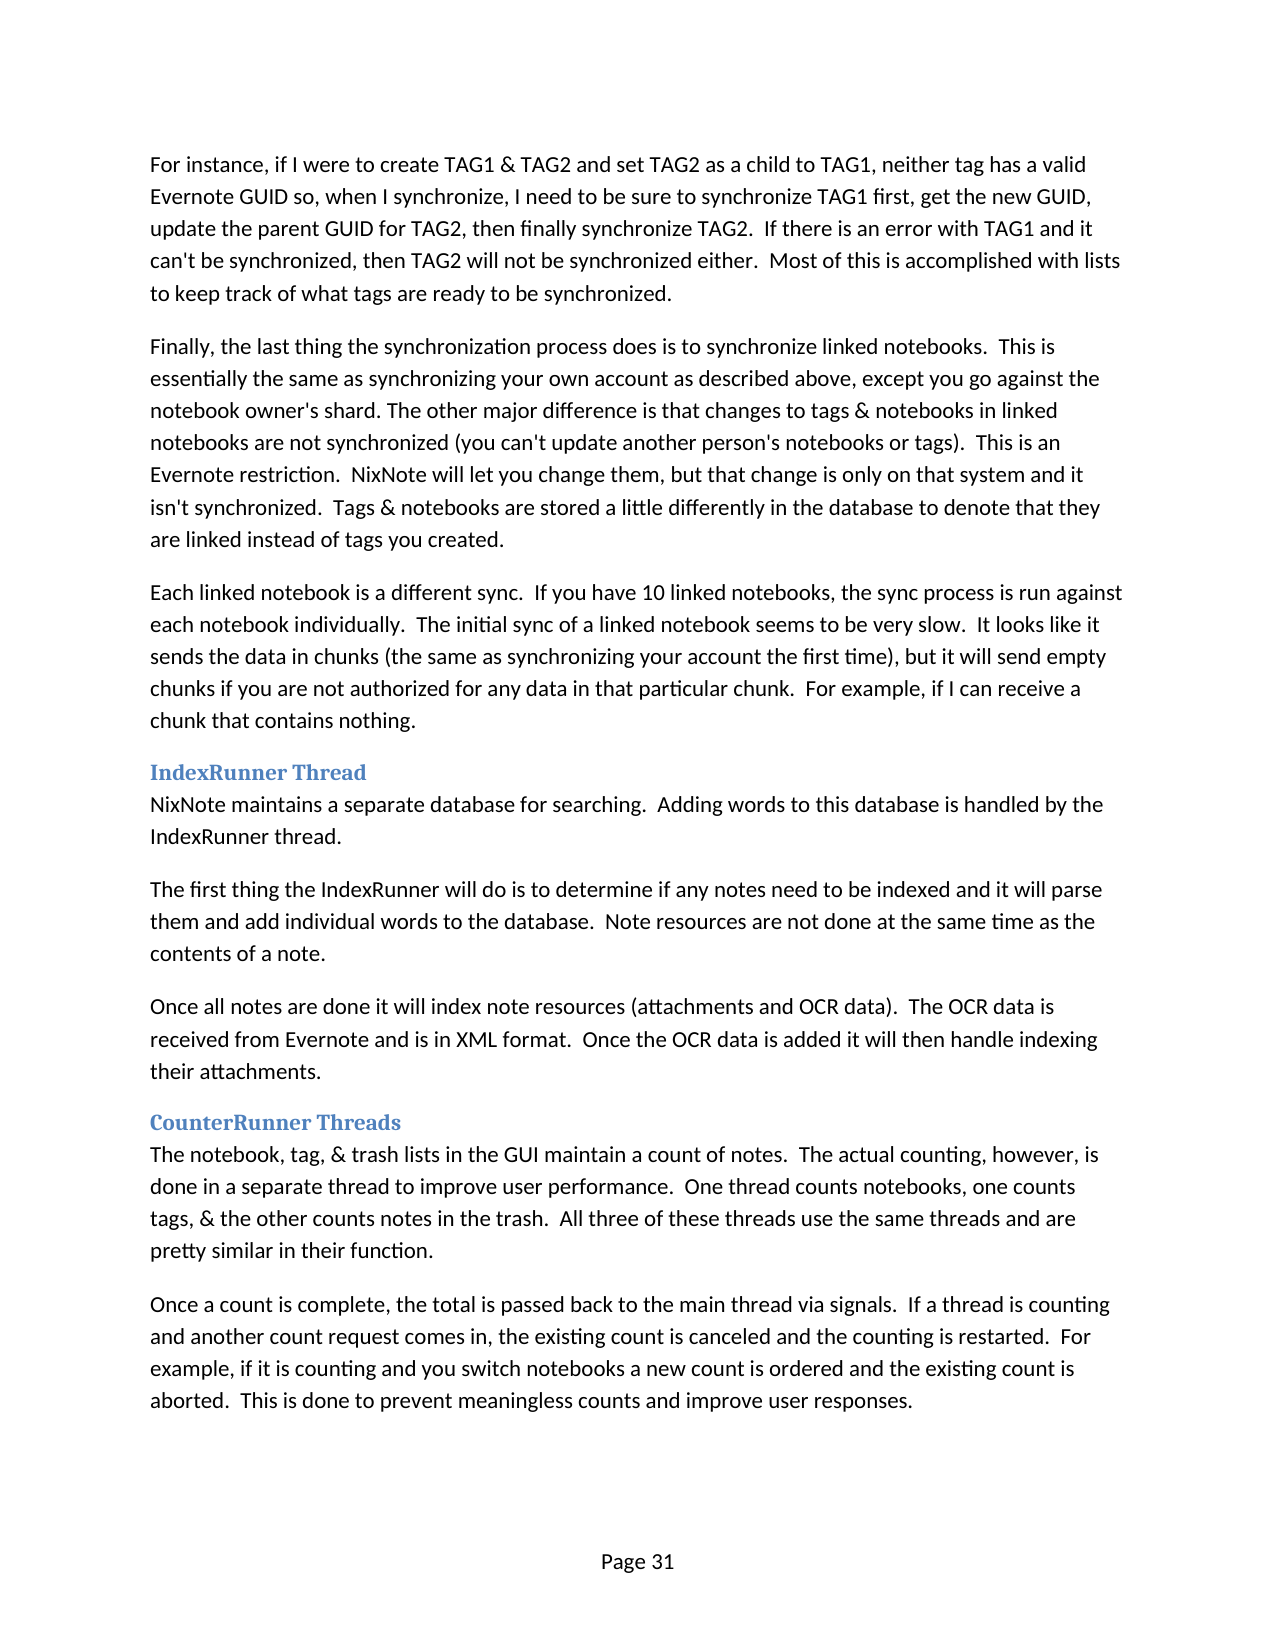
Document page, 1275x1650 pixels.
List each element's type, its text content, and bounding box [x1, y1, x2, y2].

text Once a count is complete, the total is passed back to the main thread via signals. If a thread is counting and another count request comes in, the existing count is canceled and the counting is restarted. For example, if it is counting and you switch notebooks a new count is ordered and the existing count is aborted. This is done to prevent meaningless counts and improve user responses. [150, 1290, 1125, 1414]
text Each linked notebook is a different sync. If you have 10 linked notebooks, the sync process is run against each notebook individually. The initial sync of a linked notebook seems to be very slow. It looks like it sends the data in chunks (the same as synchronizing your account the first time), but it will send empty chunks if you are not authorized for any data in that particular chunk. For example, if I can receive a chunk that contains nothing. [150, 578, 1125, 735]
subtitle CounterRunner Threads [150, 1110, 1125, 1136]
subtitle IndexRunner Thread [150, 760, 1125, 786]
text Once all notes are done it will index note resources (attachments and OCR data). The OCR data is received from Evernote and is in XML format. Once the OCR data is added it will then handle indexing their attachments. [150, 992, 1125, 1085]
text NixNote maintains a separate database for searching. Adding words to this database is handled by the IndexRunner thread. [150, 790, 1125, 850]
text Finally, the last thing the synchronization process does is to synchronize linked notebooks. This is essentially the same as synchronizing your own account as described above, except you go against the notebook owner's shard. The other major difference is that changes to tags & notebooks in linked notebooks are not synchronized (you can't update another person's notebooks or tags). This is an Evernote restriction. NixNote will let you change them, but that change is only on that system and it isn't synchronized. Tags & notebooks are stored a little differently in the database to denote that they are linked instead of tags you created. [150, 332, 1125, 553]
text For instance, if I were to create TAG1 & TAG2 and set TAG2 as a child to TAG1, neither tag has a valid Evernote GUID so, when I synchronize, I need to be sure to synchronize TAG1 first, get the new GUID, update the parent GUID for TAG2, then finally synchronize TAG2. If there is an error with TAG1 and it can't be synchronized, then TAG2 will not be synchronized either. Most of this is accomplished with lists to keep track of what tags are ready to be synchronized. [150, 150, 1125, 307]
text The first thing the IndexRunner will do is to determine if any notes need to be indexed and it will parse them and add individual words to the database. Note resources are not done at the same time as the contents of a note. [150, 875, 1125, 967]
text The notebook, tag, & trash lists in the GUI maintain a count of notes. The actual counting, however, is done in a separate thread to improve user performance. One thread counts notebooks, one counts tags, & the other counts notes in the trash. All three of these threads use the same threads and are pretty similar in their function. [150, 1140, 1125, 1265]
